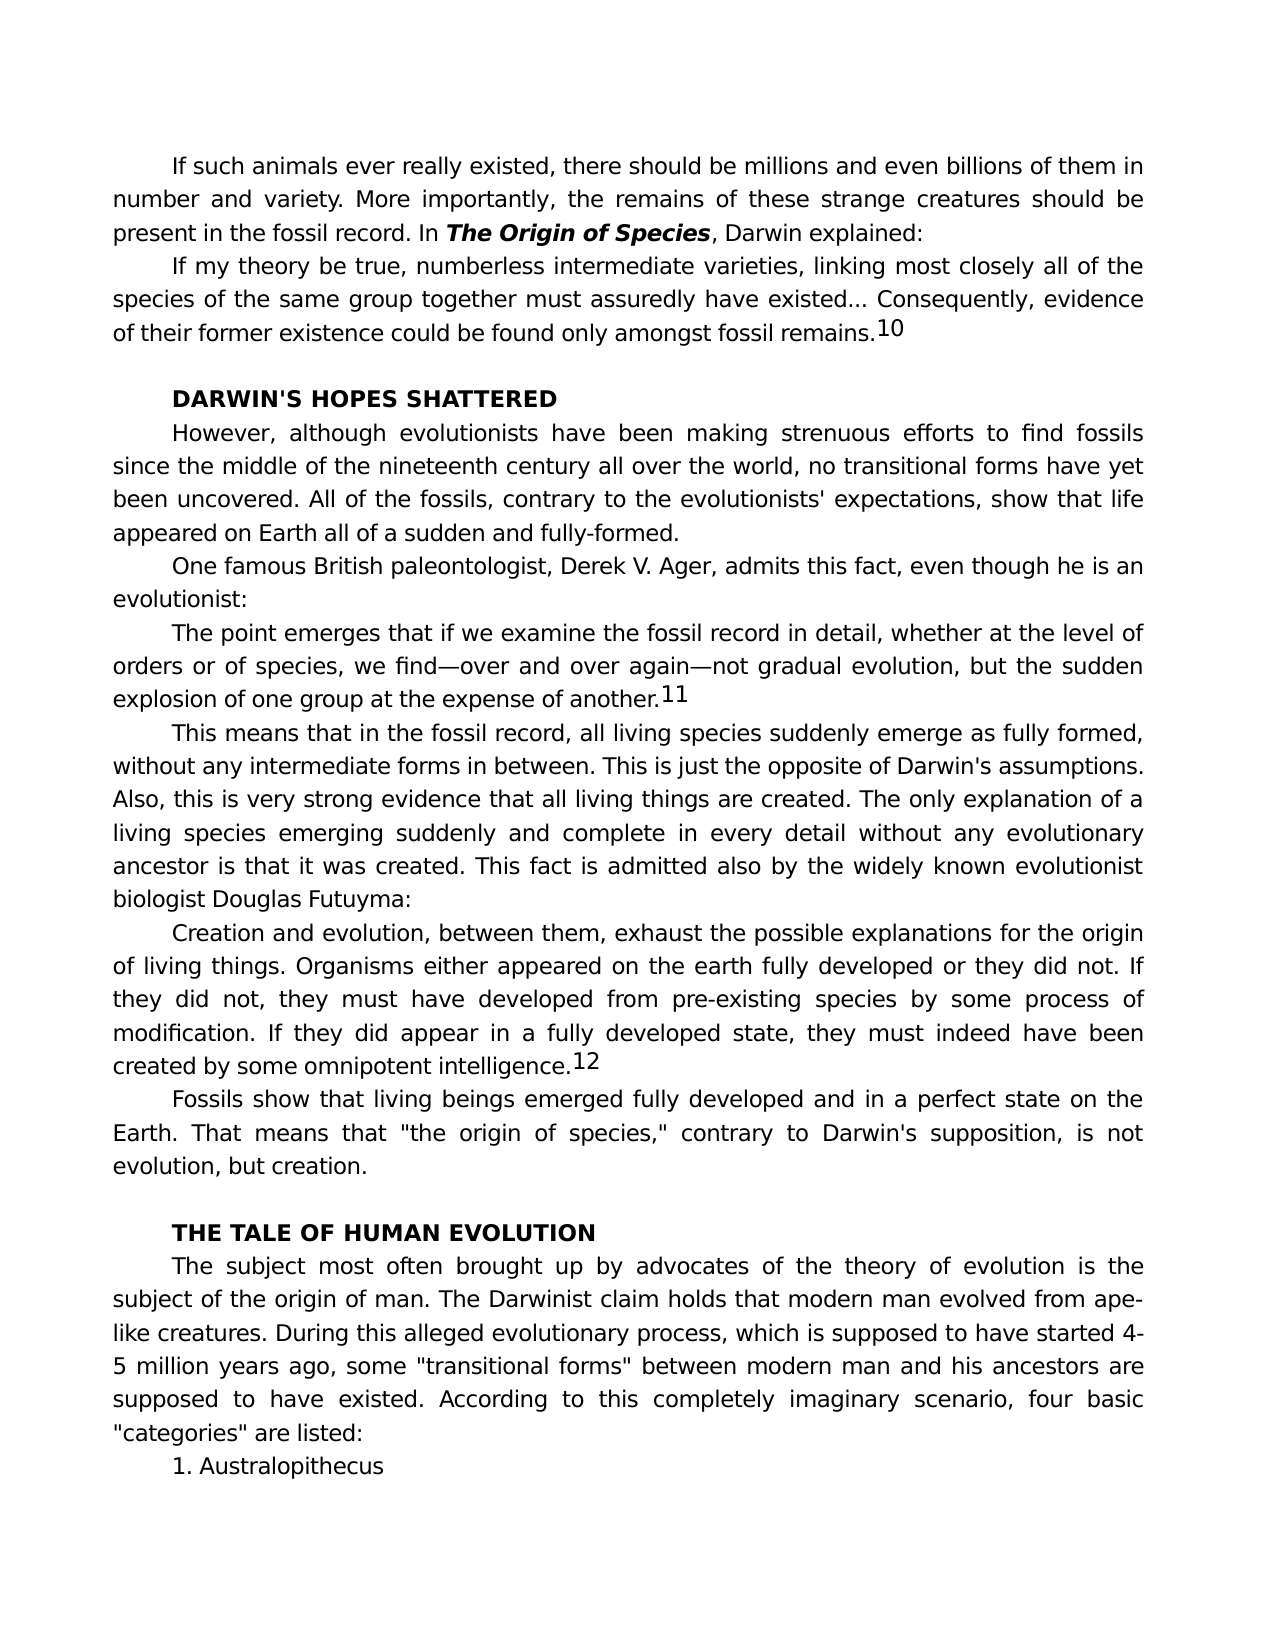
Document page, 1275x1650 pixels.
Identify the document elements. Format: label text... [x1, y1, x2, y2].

text One famous British paleontologist, Derek V. Ager, admits this fact, even though he is an evolutionist: [112, 548, 1145, 614]
text The point emerges that if we examine the fossil record in detail, whether at the level of orders or of species, we find—over and over again—not gradual evolution, but the sudden explosion of one group at the expense of another.11 [112, 614, 1145, 714]
text Creation and evolution, between them, exhaust the possible explanations for the origin of living things. Organisms either appeared on the earth fully developed or they did not. If they did not, they must have developed from pre-existing species by some process of modification. If they did appear in a fully developed state, they must indeed have been created by some omnipotent intelligence.12 [112, 914, 1145, 1081]
text However, although evolutionists have been making strenuous efforts to find fossils since the middle of the nineteenth century all over the world, no transitional forms have yet been uncovered. All of the fossils, contrary to the evolutionists' expectations, show that life appeared on Earth all of a sudden and fully-formed. [112, 414, 1145, 548]
text DARWIN'S HOPES SHATTERED [112, 381, 1145, 414]
text This means that in the fossil record, all living species suddenly emerge as fully formed, without any intermediate forms in between. This is just the opposite of Darwin's assumptions. Also, this is very strong evidence that all living things are created. The only explanation of a living species emerging suddenly and complete in every detail without any evolutionary ancestor is that it was created. This fact is admitted also by the widely known evolutionist biologist Douglas Futuyma: [112, 714, 1145, 914]
text 1. Australopithecus [112, 1448, 1145, 1481]
text The subject most often brought up by advocates of the theory of evolution is the subject of the origin of man. The Darwinist claim holds that modern man evolved from ape-like creatures. During this alleged evolutionary process, which is supposed to have started 4-5 million years ago, some "transitional forms" between modern man and his ancestors are supposed to have existed. According to this completely imaginary scenario, four basic "categories" are listed: [112, 1248, 1145, 1448]
text If such animals ever really existed, there should be millions and even billions of them in number and variety. More importantly, the remains of these strange creatures should be present in the fossil record. In The Origin of Species, Darwin explained: [112, 148, 1145, 248]
text If my theory be true, numberless intermediate varieties, linking most closely all of the species of the same group together must assuredly have existed... Consequently, evidence of their former existence could be found only amongst fossil remains.10 [112, 248, 1145, 348]
text Fossils show that living beings emerged fully developed and in a perfect state on the Earth. That means that "the origin of species," contrary to Darwin's supposition, is not evolution, but creation. [112, 1081, 1145, 1181]
text THE TALE OF HUMAN EVOLUTION [112, 1214, 1145, 1248]
